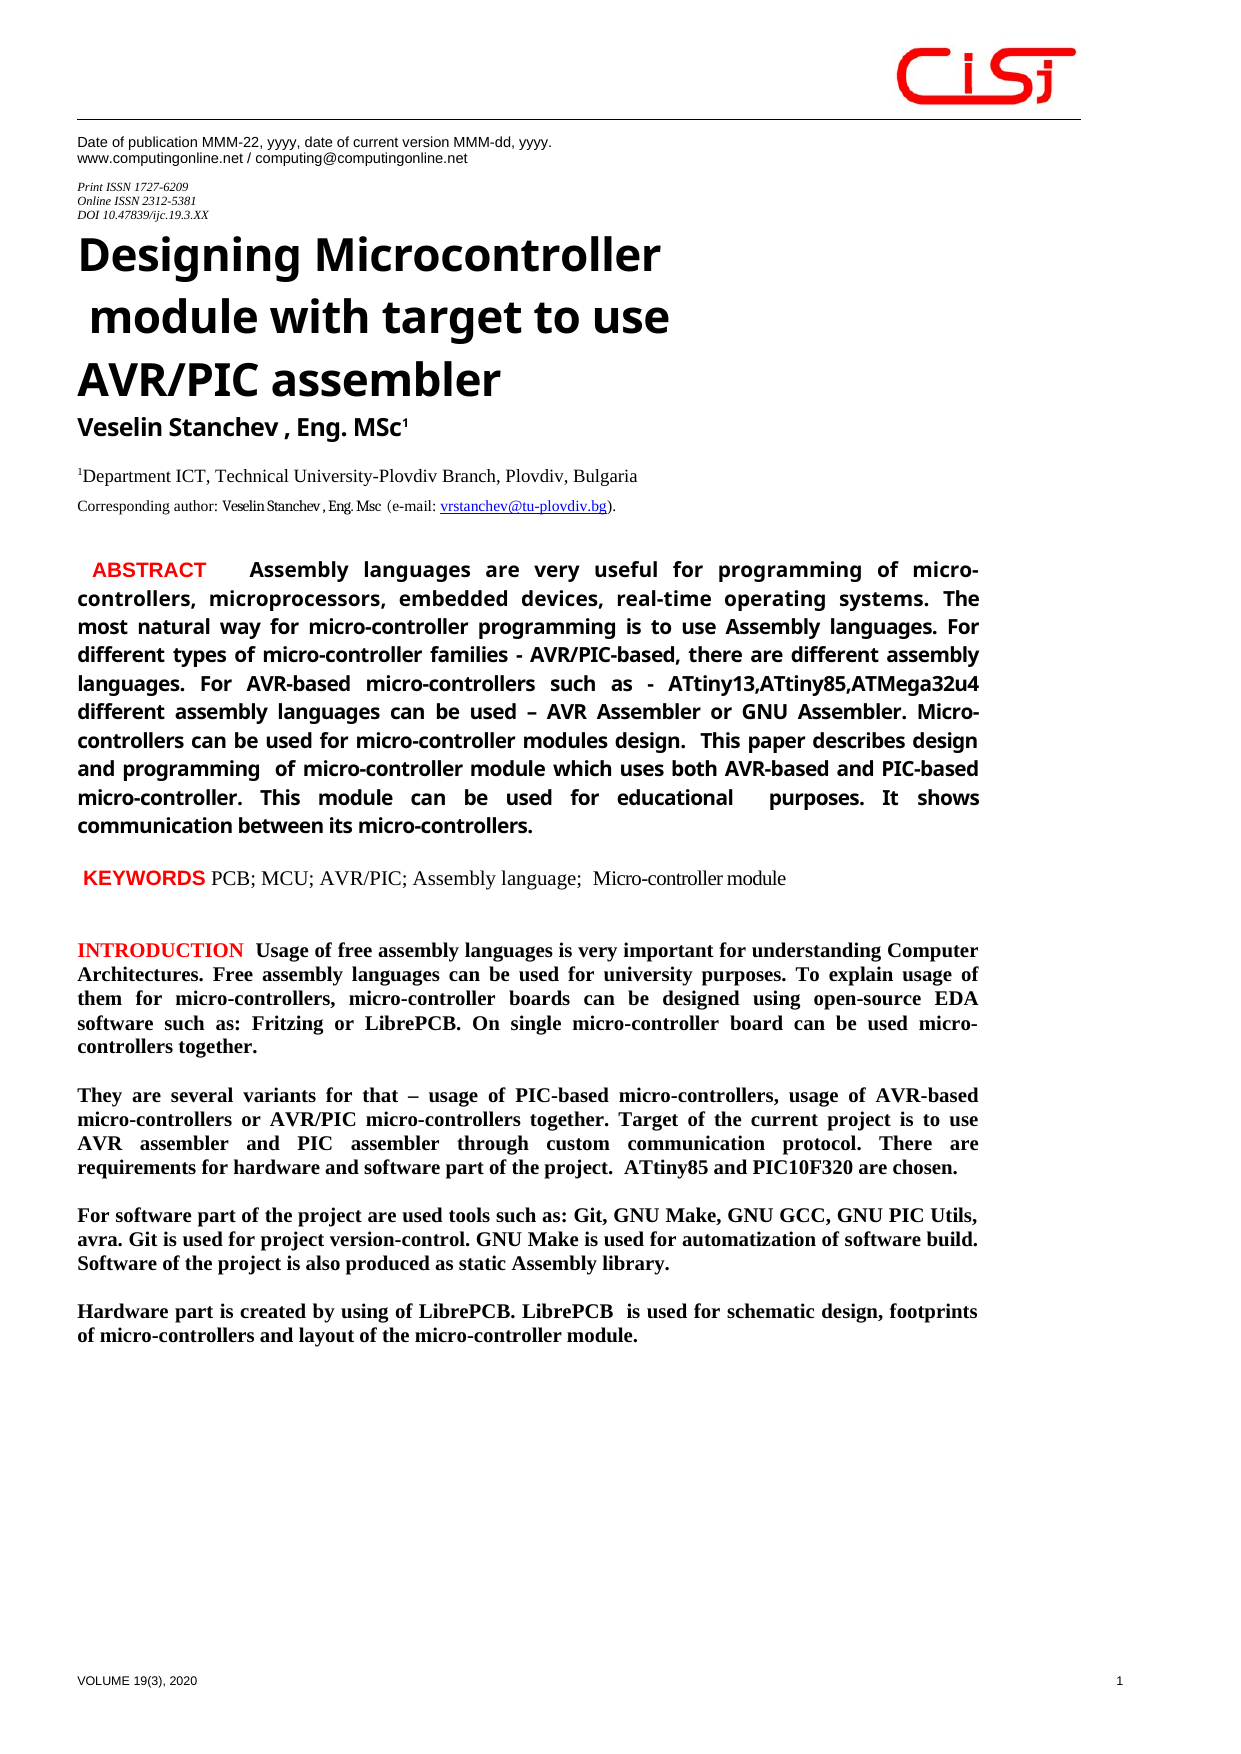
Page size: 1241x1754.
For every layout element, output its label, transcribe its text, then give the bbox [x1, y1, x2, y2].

text They are several variants for that – usage of PIC-based micro-controllers, usage of AVR-based micro-controllers or AVR/PIC micro-controllers together. Target of the current project is to use AVR assembler and PIC assembler through custom communication protocol. There are requirements for hardware and software part of the project. ATtiny85 and PIC10F320 are chosen. [77, 1083, 980, 1179]
text Hardware part is created by using of LibrePCB. LibrePCB is used for schematic design, footprints of micro-controllers and layout of the micro-controller module. [77, 1299, 980, 1347]
text Date of publication MMM-22, yyyy, date of current version MMM-dd, yyyy. [77, 133, 1081, 150]
text www.computingonline.net / computing@computingonline.net [77, 150, 1081, 167]
text INTRODUCTION Usage of free assembly languages is very important for understanding Computer Architectures. Free assembly languages can be used for university purposes. To explain usage of them for micro-controllers, micro-controller boards can be designed using open-source EDA software such as: Fritzing or LibrePCB. On single micro-controller board can be used micro-controllers together. [77, 938, 980, 1058]
title AVR/PIC assembler [77, 347, 1081, 410]
text 1Department ICT, Technical University-Plovdiv Branch, Plovdiv, Bulgaria [77, 468, 914, 486]
picture [891, 37, 1081, 113]
text Print ISSN 1727-6209 [77, 179, 1081, 194]
text ABSTRACT Assembly languages are very useful for programming of micro-controllers, microprocessors, embedded devices, real-time operating systems. The most natural way for micro-controller programming is to use Assembly languages. For different types of micro-controller families - AVR/PIC-based, there are different assembly languages. For AVR-based micro-controllers such as - ATtiny13,ATtiny85,ATMega32u4 different assembly languages can be used – AVR Assembler or GNU Assembler. Micro-controllers can be used for micro-controller modules design. This paper describes design and programming of micro-controller module which uses both AVR-based and PIC-based micro-controller. This module can be used for educational purposes. It shows communication between its micro-controllers. [77, 555, 980, 839]
title module with target to use [77, 285, 1081, 347]
title Designing Microcontroller [77, 222, 1081, 285]
text Corresponding author: Veselin Stanchev , Eng. Msc (e-mail: vrstanchev@tu-plovdiv.bg). [77, 497, 914, 516]
text KEYWORDS PCB; MCU; AVR/PIC; Assembly language; Micro-controller module [77, 866, 980, 890]
text DOI 10.47839/ijc.19.3.XX [77, 208, 1081, 222]
text Online ISSN 2312-5381 [77, 194, 1081, 208]
text For software part of the project are used tools such as: Git, GNU Make, GNU GCC, GNU PIC Utils, avra. Git is used for project version-control. GNU Make is used for automatization of software build. Software of the project is also produced as static Assembly library. [77, 1203, 980, 1275]
text Veselin Stanchev , Eng. MSc1 [77, 410, 937, 444]
